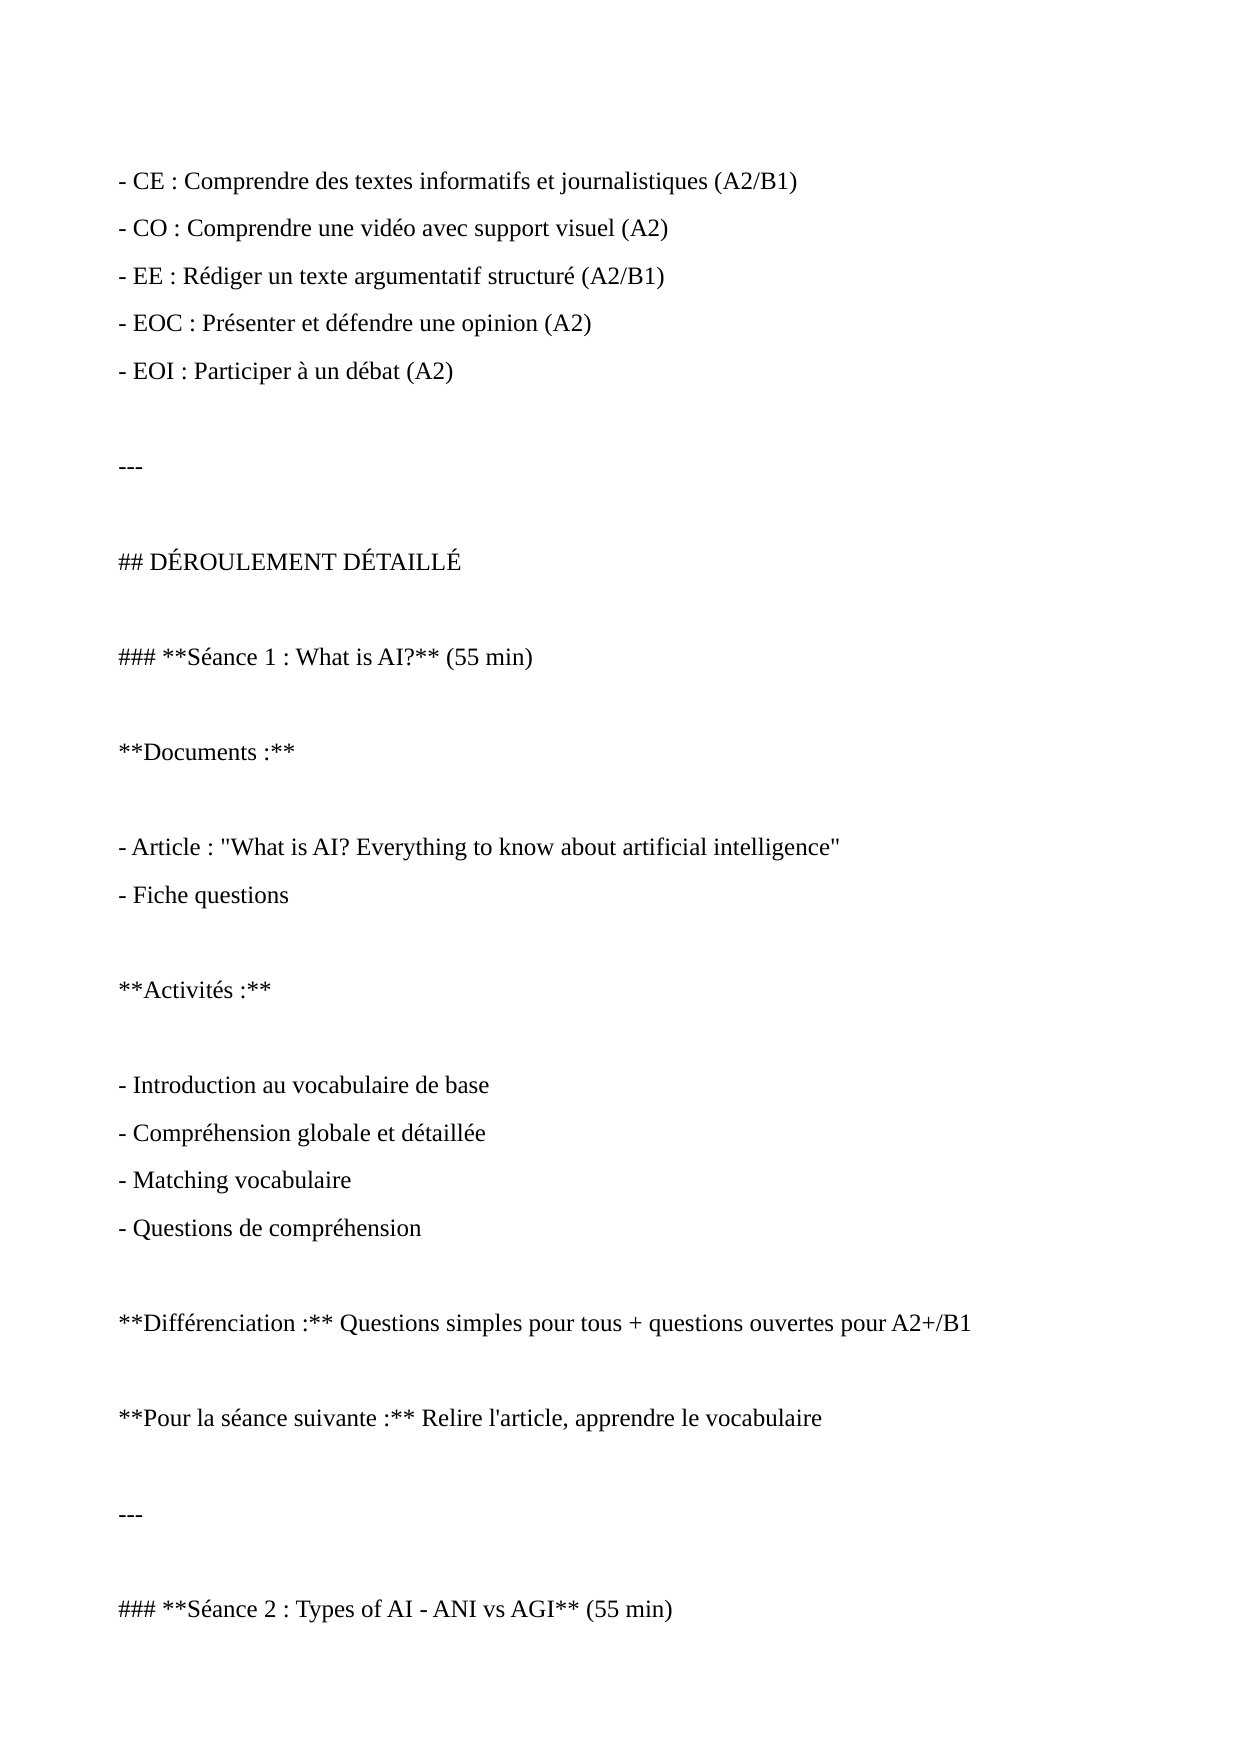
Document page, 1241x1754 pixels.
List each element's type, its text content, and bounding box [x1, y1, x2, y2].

text **Différenciation :** Questions simples pour tous + questions ouvertes pour A2+/B1 [118, 1308, 1122, 1337]
text - Introduction au vocabulaire de base [118, 1070, 1122, 1099]
text - EOC : Présenter et défendre une opinion (A2) [118, 308, 1122, 337]
text - Article : "What is AI? Everything to know about artificial intelligence" [118, 832, 1122, 861]
text - Compréhension globale et détaillée [118, 1118, 1122, 1147]
text ## DÉROULEMENT DÉTAILLÉ [118, 547, 1122, 575]
text --- [118, 451, 1122, 480]
text - Matching vocabulaire [118, 1165, 1122, 1194]
text **Activités :** [118, 975, 1122, 1004]
text **Documents :** [118, 737, 1122, 766]
text - EE : Rédiger un texte argumentatif structuré (A2/B1) [118, 261, 1122, 290]
text --- [118, 1499, 1122, 1527]
text - Questions de compréhension [118, 1213, 1122, 1242]
text - CE : Comprendre des textes informatifs et journalistiques (A2/B1) [118, 166, 1122, 194]
text - EOI : Participer à un débat (A2) [118, 356, 1122, 385]
text **Pour la séance suivante :** Relire l'article, apprendre le vocabulaire [118, 1403, 1122, 1432]
text ### **Séance 2 : Types of AI - ANI vs AGI** (55 min) [118, 1594, 1122, 1623]
text - Fiche questions [118, 880, 1122, 908]
text - CO : Comprendre une vidéo avec support visuel (A2) [118, 213, 1122, 242]
text ### **Séance 1 : What is AI?** (55 min) [118, 642, 1122, 671]
